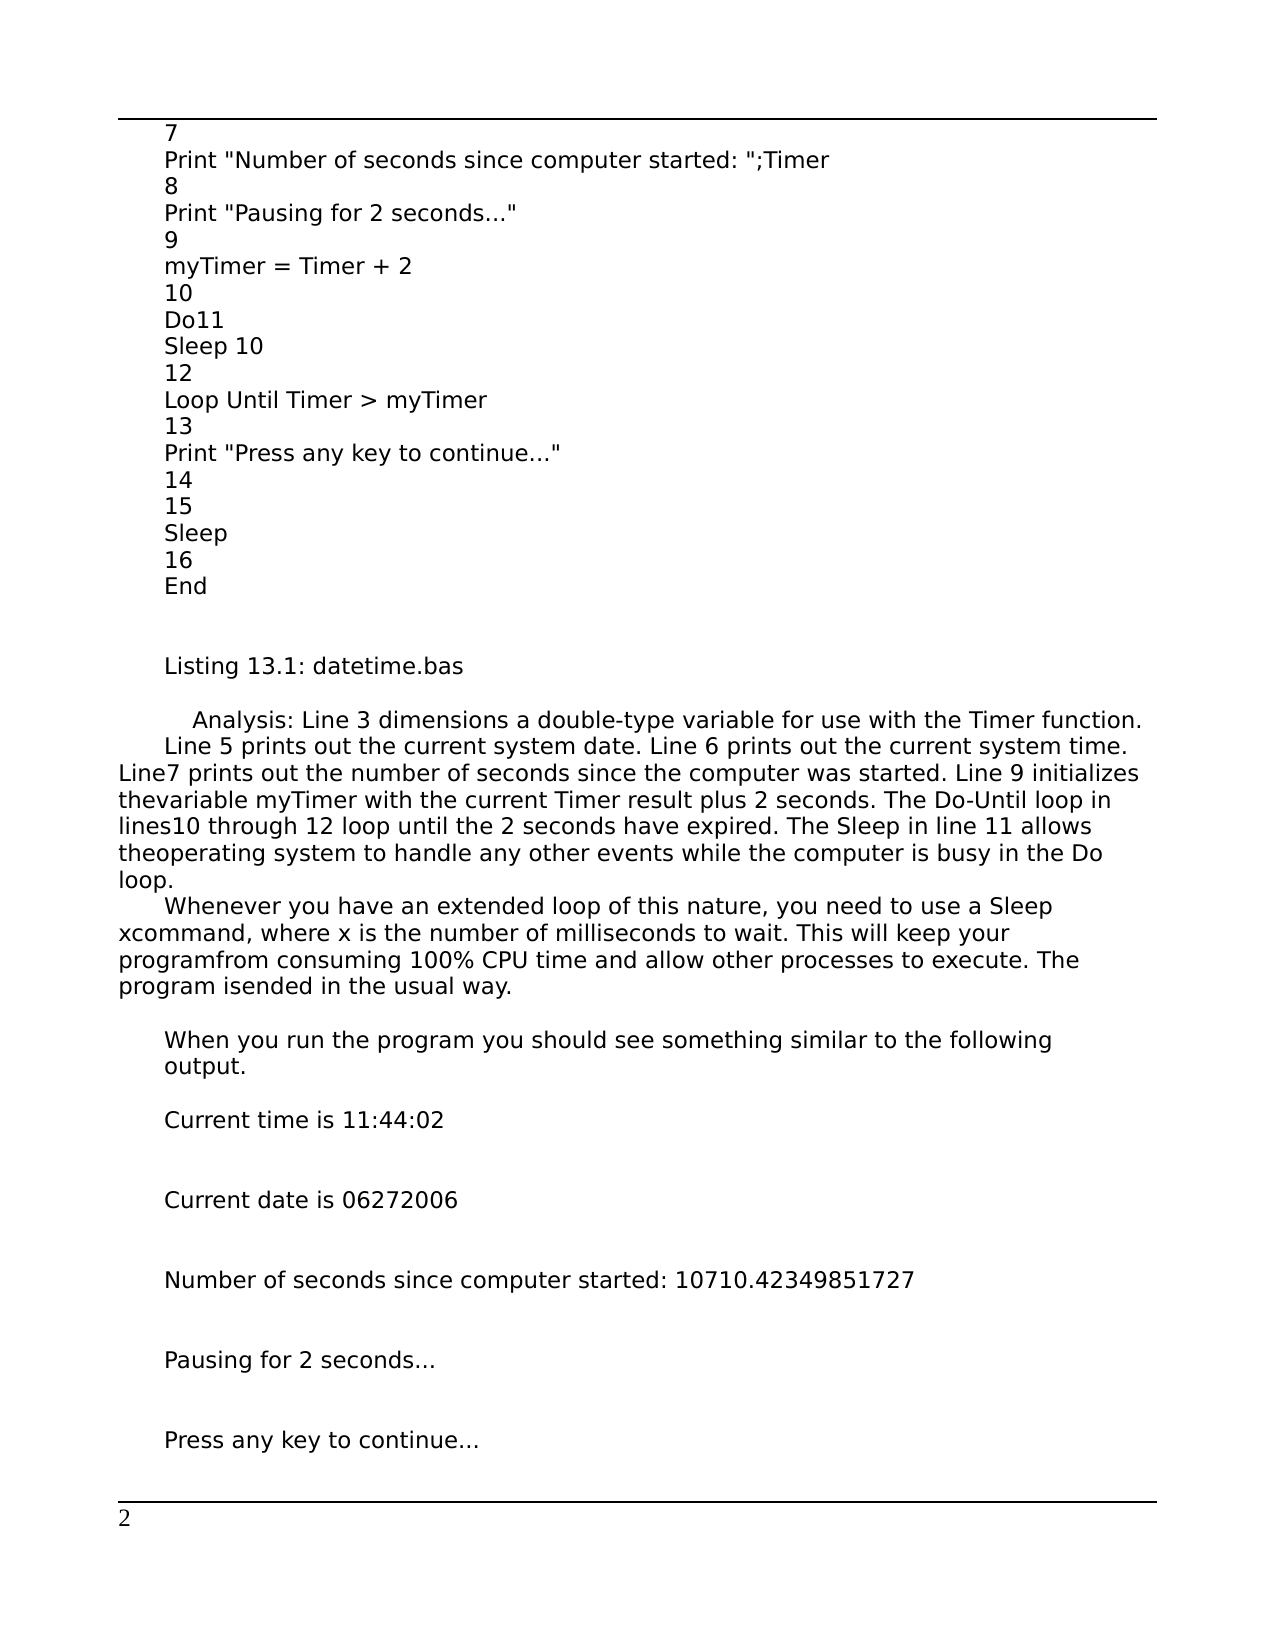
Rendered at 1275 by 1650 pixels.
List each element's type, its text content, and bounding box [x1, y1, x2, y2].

text Analysis: Line 3 dimensions a double-type variable for use with the Timer function. [118, 707, 1157, 733]
text 16 [118, 547, 1157, 573]
text Number of seconds since computer started: 10710.42349851727 [118, 1267, 1157, 1293]
text Print "Number of seconds since computer started: ";Timer [118, 147, 1157, 173]
text Print "Press any key to continue..." [118, 440, 1157, 467]
text 13 [118, 413, 1157, 440]
text Listing 13.1: datetime.bas [118, 653, 1157, 680]
text Print "Pausing for 2 seconds..." [118, 200, 1157, 227]
text 14 [118, 467, 1157, 493]
text 8 [118, 173, 1157, 200]
text myTimer = Timer + 2 [118, 253, 1157, 280]
text 7 [118, 120, 1157, 147]
text Whenever you have an extended loop of this nature, you need to use a Sleep xcommand, where x is the number of milliseconds to wait. This will keep your programfrom consuming 100% CPU time and allow other processes to execute. The program isended in the usual way. [118, 893, 1157, 1000]
text Sleep 10 [118, 333, 1157, 360]
text 12 [118, 360, 1157, 387]
text output. [118, 1053, 1157, 1080]
text Current date is 06272006 [118, 1187, 1157, 1213]
text 9 [118, 227, 1157, 253]
text Sleep [118, 520, 1157, 547]
text Line 5 prints out the current system date. Line 6 prints out the current system time. Line7 prints out the number of seconds since the computer was started. Line 9 initializes thevariable myTimer with the current Timer result plus 2 seconds. The Do-Until loop in lines10 through 12 loop until the 2 seconds have expired. The Sleep in line 11 allows theoperating system to handle any other events while the computer is busy in the Do loop. [118, 733, 1157, 893]
text 15 [118, 493, 1157, 520]
text Loop Until Timer > myTimer [118, 387, 1157, 413]
text When you run the program you should see something similar to the following [118, 1027, 1157, 1053]
text Press any key to continue... [118, 1427, 1157, 1453]
text Current time is 11:44:02 [118, 1107, 1157, 1133]
text Pausing for 2 seconds... [118, 1347, 1157, 1373]
text 10 [118, 280, 1157, 307]
text End [118, 573, 1157, 600]
text Do11 [118, 307, 1157, 333]
